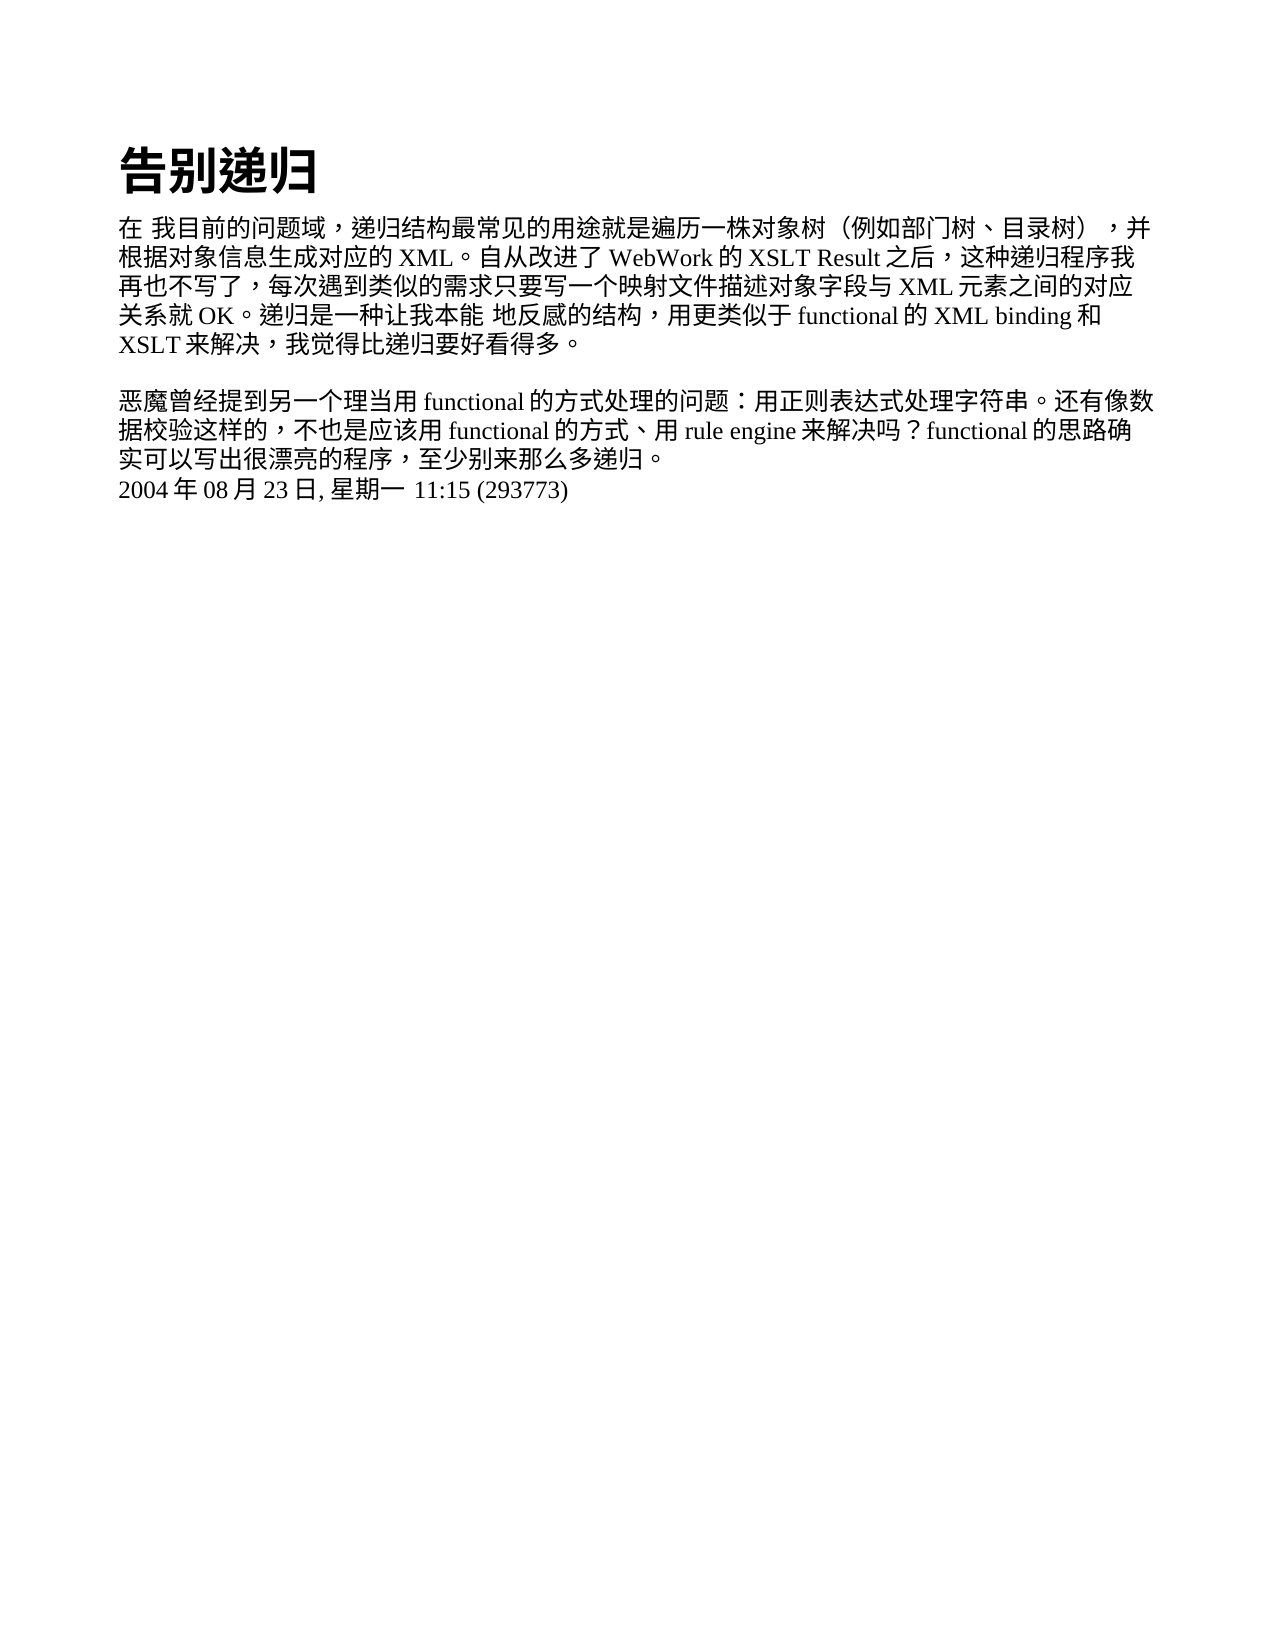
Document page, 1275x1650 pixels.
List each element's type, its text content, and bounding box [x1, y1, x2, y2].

text 恶魔曾经提到另一个理当用functional的方式处理的问题：用正则表达式处理字符串。还有像数据校验这样的，不也是应该用functional的方式、用rule engine来解决吗？functional的思路确实可以写出很漂亮的程序，至少别来那么多递归。 [118, 387, 1157, 475]
text 在 我目前的问题域，递归结构最常见的用途就是遍历一株对象树（例如部门树、目录树），并根据对象信息生成对应的XML。自从改进了WebWork的XSLT Result之后，这种递归程序我再也不写了，每次遇到类似的需求只要写一个映射文件描述对象字段与XML元素之间的对应关系就OK。递归是一种让我本能 地反感的结构，用更类似于functional的XML binding和XSLT来解决，我觉得比递归要好看得多。 [118, 214, 1157, 360]
subtitle 告别递归 [118, 143, 1157, 201]
text 2004年08月23日, 星期一 11:15 (293773) [118, 475, 1157, 504]
